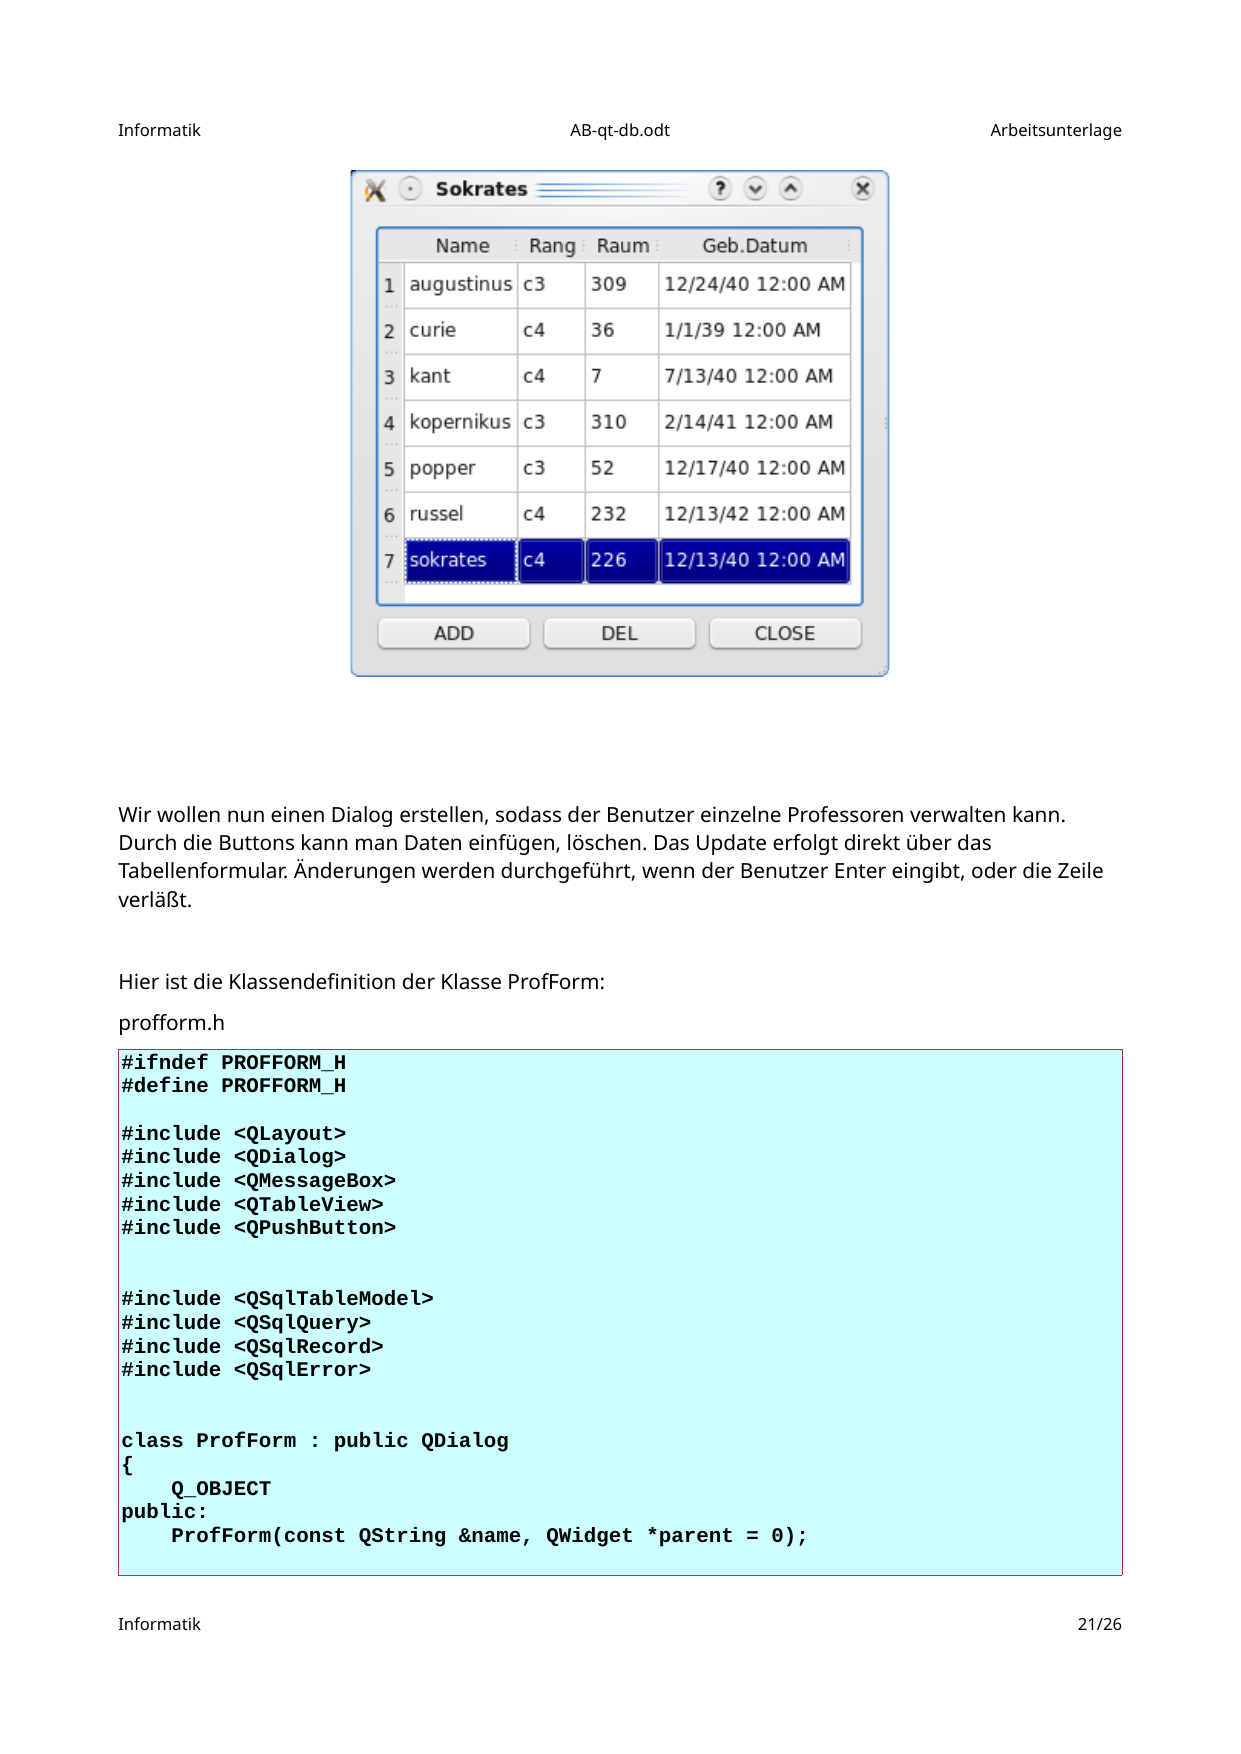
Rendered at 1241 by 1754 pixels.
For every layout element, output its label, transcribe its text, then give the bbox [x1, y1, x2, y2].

text { [119, 1451, 1122, 1474]
text #include <QTableView> [119, 1191, 1122, 1214]
text #include <QPushButton> [119, 1214, 1122, 1238]
text Hier ist die Klassendefinition der Klasse ProfForm: [118, 967, 1122, 995]
text #include <QLayout> [119, 1120, 1122, 1143]
text #include <QSqlTableModel> [119, 1285, 1122, 1309]
picture [350, 170, 890, 677]
text #ifndef PROFFORM_H [119, 1050, 1122, 1072]
text ProfForm(const QString &name, QWidget *parent = 0); [119, 1522, 1122, 1545]
text class ProfForm : public QDialog [119, 1427, 1122, 1451]
text Q_OBJECT [119, 1474, 1122, 1498]
text Wir wollen nun einen Dialog erstellen, sodass der Benutzer einzelne Professoren verwalten kann. Durch die Buttons kann man Daten einfügen, löschen. Das Update erfolgt direkt über das Tabellenformular. Änderungen werden durchgeführt, wenn der Benutzer Enter eingibt, oder die Zeile verläßt. [118, 800, 1122, 913]
text profform.h [118, 1008, 1122, 1036]
text #include <QSqlRecord> [119, 1333, 1122, 1356]
text #define PROFFORM_H [119, 1072, 1122, 1096]
text #include <QMessageBox> [119, 1167, 1122, 1191]
text public: [119, 1498, 1122, 1522]
text #include <QDialog> [119, 1143, 1122, 1167]
text #include <QSqlQuery> [119, 1309, 1122, 1333]
text #include <QSqlError> [119, 1356, 1122, 1380]
